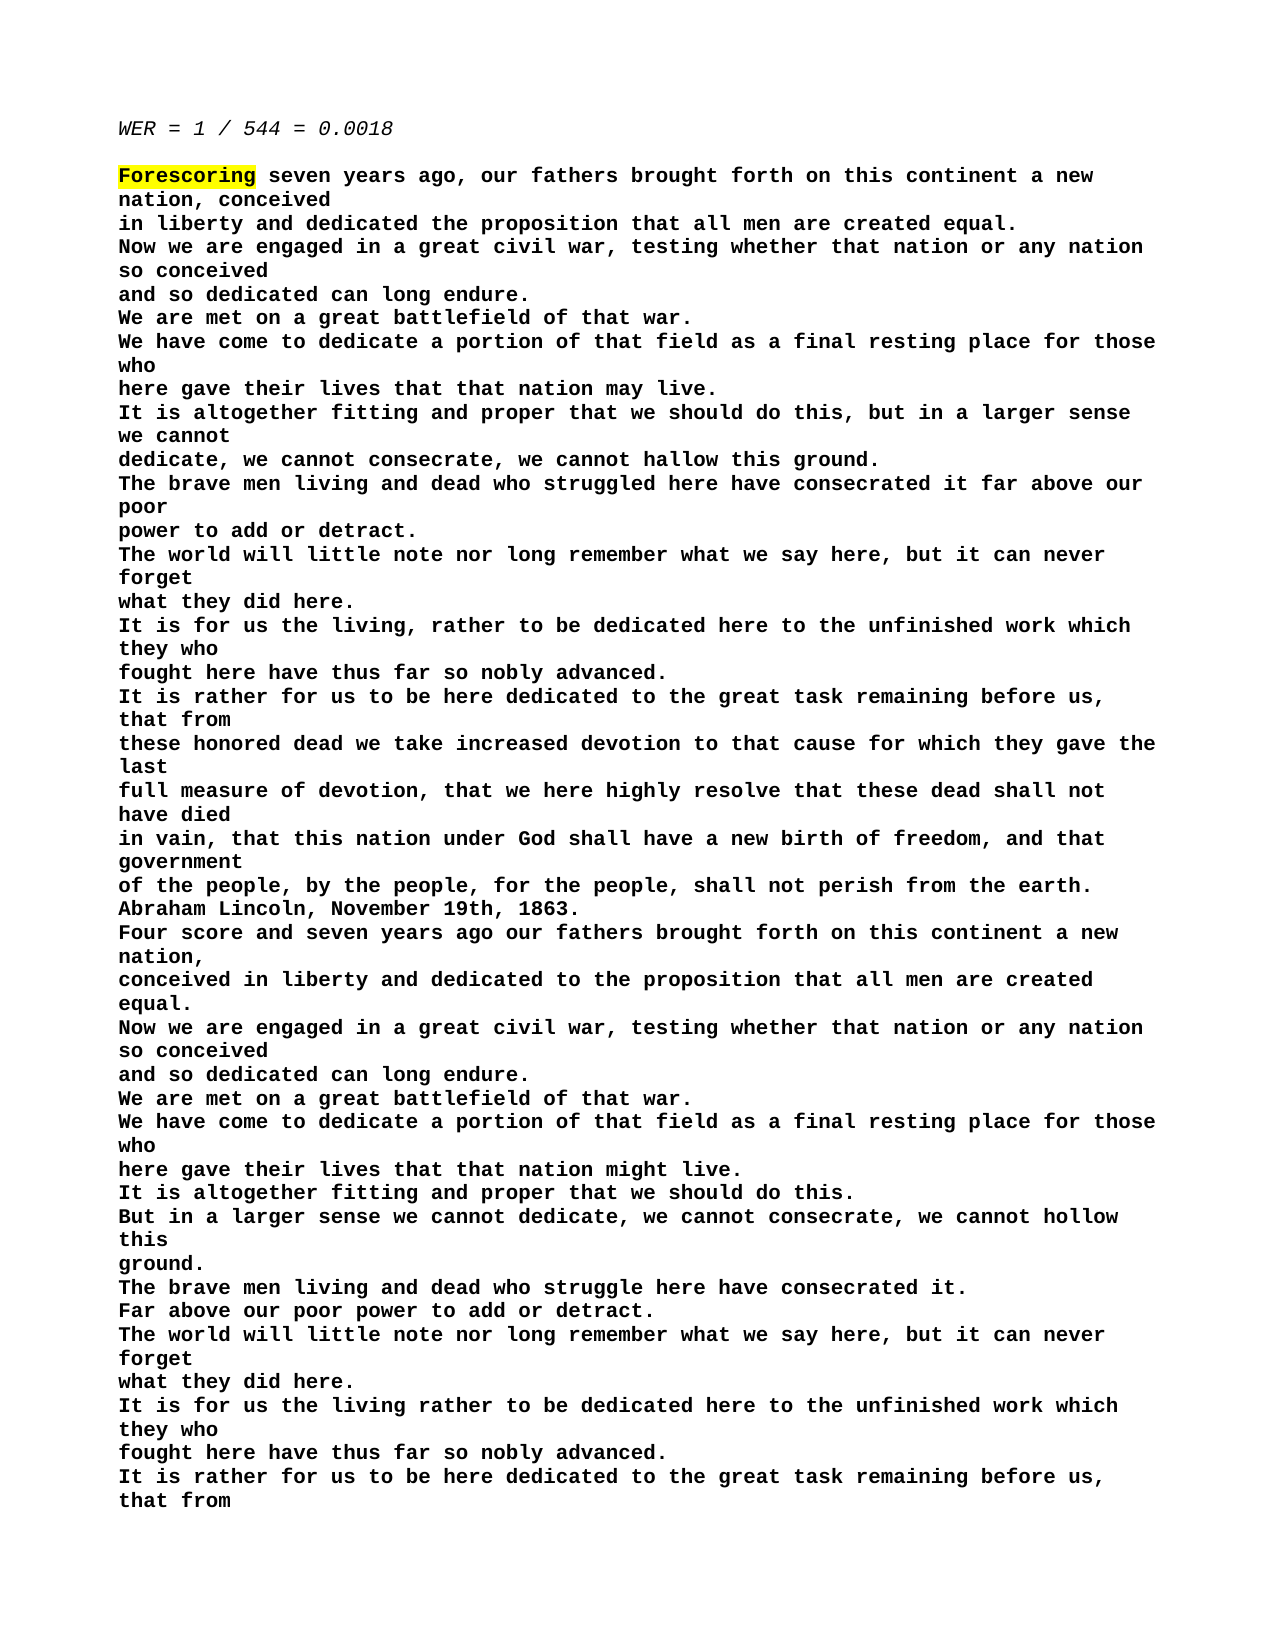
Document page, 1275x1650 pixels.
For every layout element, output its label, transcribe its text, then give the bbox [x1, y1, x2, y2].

text Now we are engaged in a great civil war, testing whether that nation or any nation so conceived [118, 236, 1157, 284]
text here gave their lives that that nation might live. [118, 1158, 1157, 1182]
text It is for us the living, rather to be dedicated here to the unfinished work which they who [118, 615, 1157, 662]
text The brave men living and dead who struggled here have consecrated it far above our poor [118, 473, 1157, 520]
text It is for us the living rather to be dedicated here to the unfinished work which they who [118, 1395, 1157, 1442]
text It is rather for us to be here dedicated to the great task remaining before us, that from [118, 686, 1157, 733]
text Forescoring seven years ago, our fathers brought forth on this continent a new nation, conceived [118, 165, 1157, 213]
text We are met on a great battlefield of that war. [118, 307, 1157, 331]
text It is altogether fitting and proper that we should do this. [118, 1182, 1157, 1206]
text and so dedicated can long endure. [118, 1064, 1157, 1088]
text dedicate, we cannot consecrate, we cannot hallow this ground. [118, 449, 1157, 473]
text fought here have thus far so nobly advanced. [118, 662, 1157, 686]
text We have come to dedicate a portion of that field as a final resting place for those who [118, 331, 1157, 378]
text of the people, by the people, for the people, shall not perish from the earth. [118, 875, 1157, 898]
text It is rather for us to be here dedicated to the great task remaining before us, that from [118, 1466, 1157, 1513]
text ground. [118, 1253, 1157, 1277]
text in vain, that this nation under God shall have a new birth of freedom, and that government [118, 827, 1157, 875]
text We have come to dedicate a portion of that field as a final resting place for those who [118, 1111, 1157, 1158]
text Four score and seven years ago our fathers brought forth on this continent a new nation, [118, 922, 1157, 969]
text WER = 1 / 544 = 0.0018 [118, 118, 1157, 142]
text what they did here. [118, 591, 1157, 615]
text fought here have thus far so nobly advanced. [118, 1442, 1157, 1466]
text Abraham Lincoln, November 19th, 1863. [118, 898, 1157, 922]
text power to add or detract. [118, 520, 1157, 544]
text It is altogether fitting and proper that we should do this, but in a larger sense we cannot [118, 402, 1157, 449]
text here gave their lives that that nation may live. [118, 378, 1157, 402]
text The brave men living and dead who struggle here have consecrated it. [118, 1277, 1157, 1300]
text Now we are engaged in a great civil war, testing whether that nation or any nation so conceived [118, 1017, 1157, 1064]
text The world will little note nor long remember what we say here, but it can never forget [118, 1324, 1157, 1371]
text The world will little note nor long remember what we say here, but it can never forget [118, 544, 1157, 591]
text conceived in liberty and dedicated to the proposition that all men are created equal. [118, 969, 1157, 1017]
text and so dedicated can long endure. [118, 284, 1157, 307]
text But in a larger sense we cannot dedicate, we cannot consecrate, we cannot hollow this [118, 1206, 1157, 1253]
text Far above our poor power to add or detract. [118, 1300, 1157, 1324]
text these honored dead we take increased devotion to that cause for which they gave the last [118, 733, 1157, 780]
text what they did here. [118, 1371, 1157, 1395]
text in liberty and dedicated the proposition that all men are created equal. [118, 213, 1157, 236]
text full measure of devotion, that we here highly resolve that these dead shall not have died [118, 780, 1157, 827]
text We are met on a great battlefield of that war. [118, 1088, 1157, 1111]
